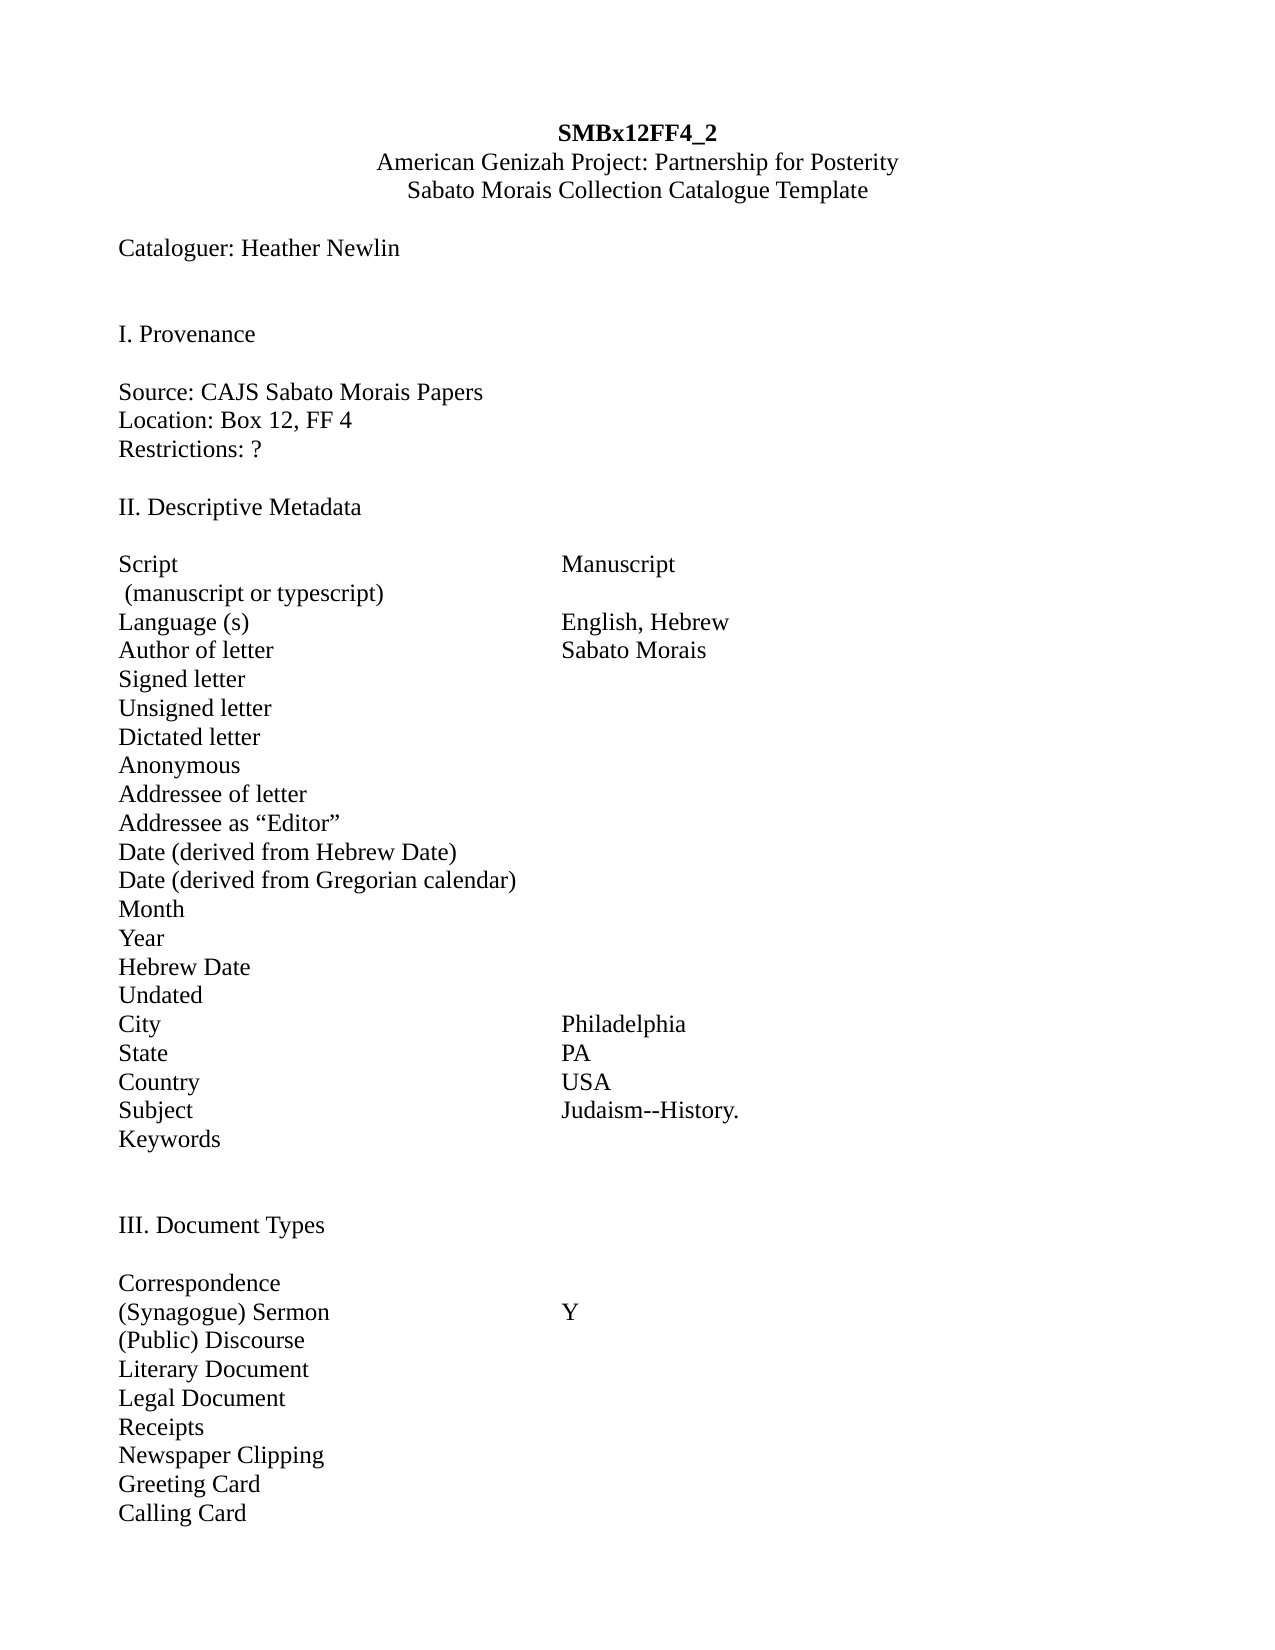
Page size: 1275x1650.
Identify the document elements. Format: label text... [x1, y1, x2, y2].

text Author of letter Sabato Morais [118, 636, 1157, 664]
text Year [118, 923, 1157, 952]
text (Public) Discourse [118, 1326, 1157, 1354]
text Literary Document [118, 1354, 1157, 1383]
text Addressee of letter [118, 779, 1157, 808]
text Receipts [118, 1412, 1157, 1441]
text Correspondence [118, 1268, 1157, 1297]
text Source: CAJS Sabato Morais Papers [118, 377, 1157, 406]
text Greeting Card [118, 1469, 1157, 1498]
text Signed letter [118, 664, 1157, 693]
text Legal Document [118, 1383, 1157, 1412]
text Restrictions: ? [118, 434, 1157, 463]
text SMBx12FF4_2 [118, 118, 1157, 147]
text Cataloguer: Heather Newlin [118, 233, 1157, 262]
text Script Manuscript [118, 549, 1157, 578]
text American Genizah Project: Partnership for Posterity [118, 147, 1157, 176]
text Undated [118, 981, 1157, 1009]
text Addressee as “Editor” [118, 808, 1157, 837]
text Hebrew Date [118, 952, 1157, 981]
text City Philadelphia [118, 1009, 1157, 1038]
text Sabato Morais Collection Catalogue Template [118, 176, 1157, 204]
text Newspaper Clipping [118, 1441, 1157, 1469]
text State PA [118, 1038, 1157, 1067]
text Location: Box 12, FF 4 [118, 406, 1157, 434]
text (Synagogue) Sermon Y [118, 1297, 1157, 1326]
text I. Provenance [118, 319, 1157, 348]
text Date (derived from Hebrew Date) [118, 837, 1157, 866]
text Keywords [118, 1124, 1157, 1153]
text II. Descriptive Metadata [118, 492, 1157, 521]
text Country USA [118, 1067, 1157, 1096]
text Subject Judaism--History. [118, 1096, 1157, 1124]
text Dictated letter [118, 722, 1157, 751]
text Language (s) English, Hebrew [118, 607, 1157, 636]
text Date (derived from Gregorian calendar) [118, 866, 1157, 894]
text Anonymous [118, 751, 1157, 779]
text III. Document Types [118, 1211, 1157, 1239]
text Unsigned letter [118, 693, 1157, 722]
text (manuscript or typescript) [118, 578, 1157, 607]
text Month [118, 894, 1157, 923]
text Calling Card [118, 1498, 1157, 1527]
